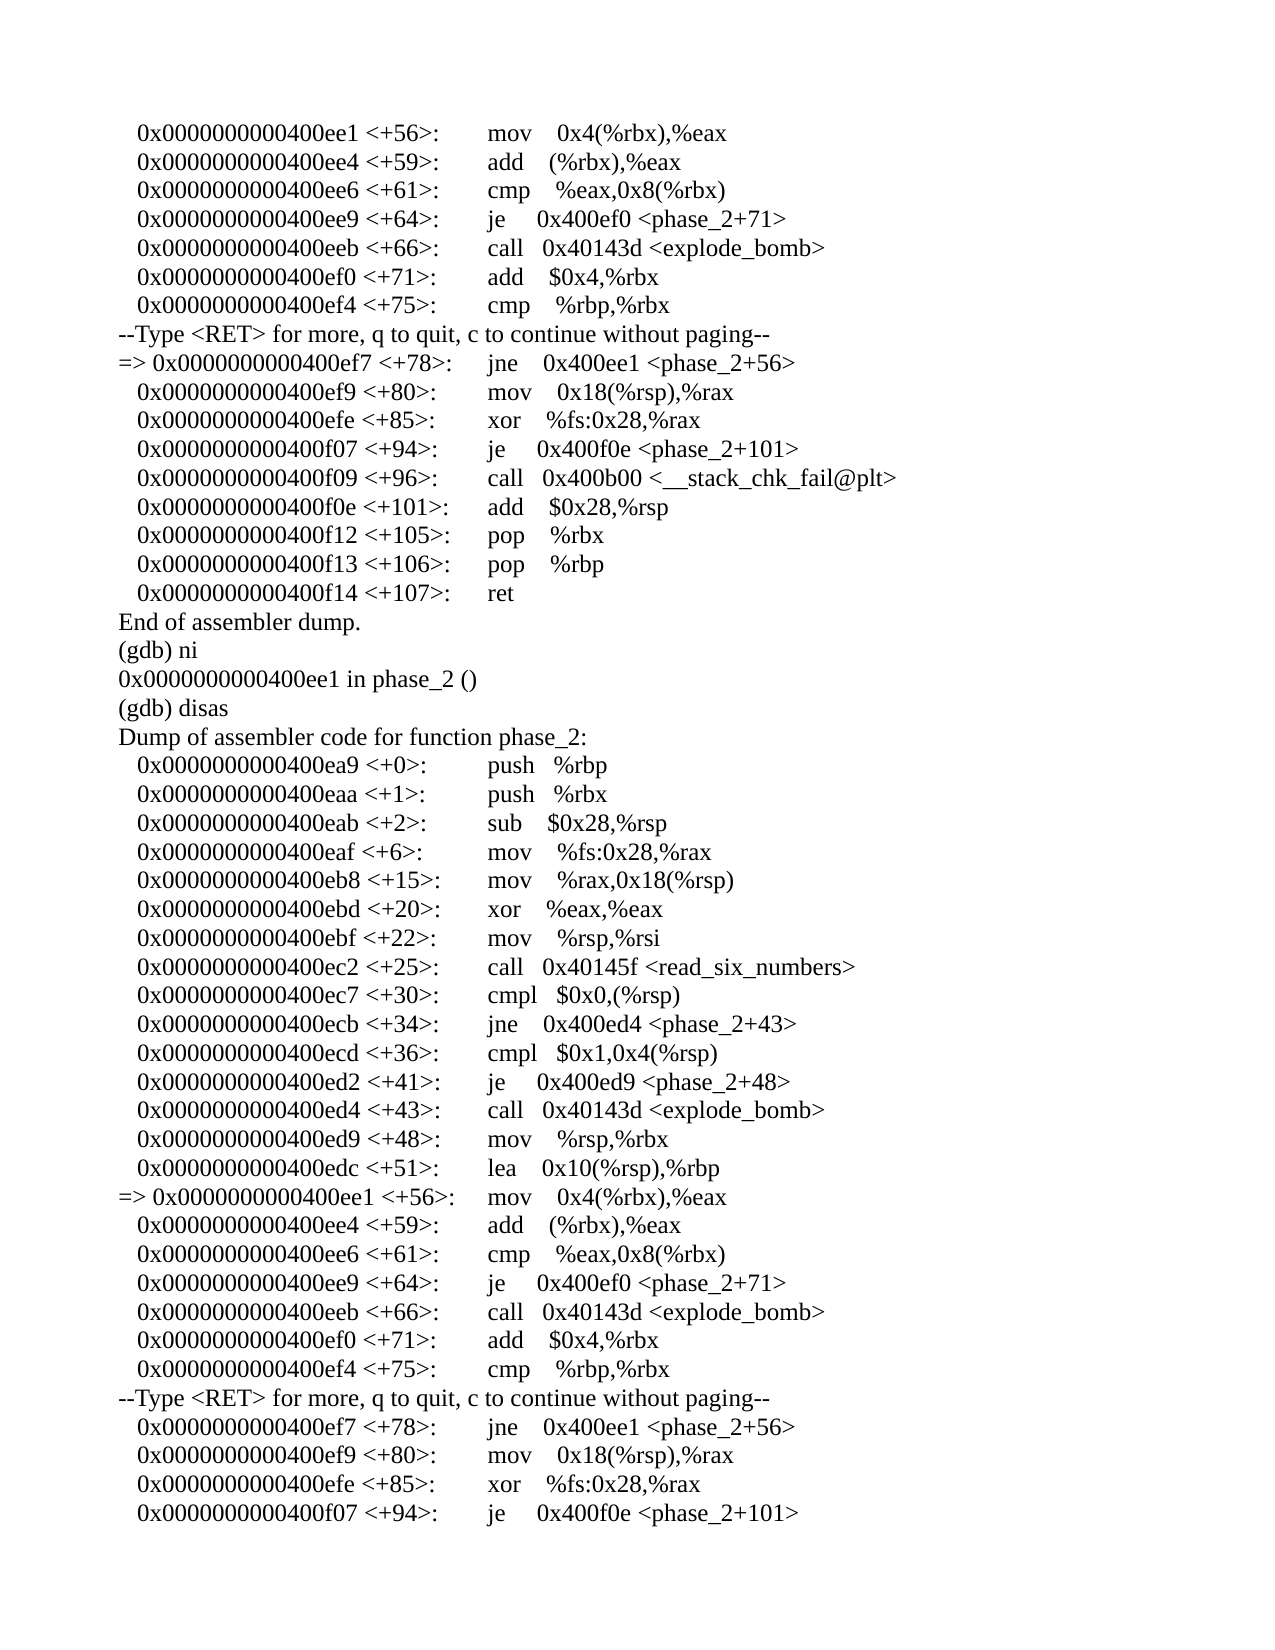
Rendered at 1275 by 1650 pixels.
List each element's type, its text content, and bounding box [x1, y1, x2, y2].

text (gdb) disas [118, 693, 1157, 722]
text 0x0000000000400ebd <+20>: xor %eax,%eax [118, 894, 1157, 923]
text 0x0000000000400ef0 <+71>: add $0x4,%rbx [118, 1326, 1157, 1354]
text 0x0000000000400ee1 <+56>: mov 0x4(%rbx),%eax [118, 118, 1157, 147]
text => 0x0000000000400ee1 <+56>: mov 0x4(%rbx),%eax [118, 1182, 1157, 1211]
text 0x0000000000400ee4 <+59>: add (%rbx),%eax [118, 1211, 1157, 1239]
text 0x0000000000400f14 <+107>: ret [118, 578, 1157, 607]
text 0x0000000000400f07 <+94>: je 0x400f0e <phase_2+101> [118, 1498, 1157, 1527]
text 0x0000000000400f13 <+106>: pop %rbp [118, 549, 1157, 578]
text 0x0000000000400f07 <+94>: je 0x400f0e <phase_2+101> [118, 434, 1157, 463]
text 0x0000000000400ed2 <+41>: je 0x400ed9 <phase_2+48> [118, 1067, 1157, 1096]
text 0x0000000000400ec7 <+30>: cmpl $0x0,(%rsp) [118, 981, 1157, 1009]
text 0x0000000000400eaa <+1>: push %rbx [118, 779, 1157, 808]
text 0x0000000000400f12 <+105>: pop %rbx [118, 521, 1157, 549]
text 0x0000000000400ee4 <+59>: add (%rbx),%eax [118, 147, 1157, 176]
text 0x0000000000400ea9 <+0>: push %rbp [118, 751, 1157, 779]
text 0x0000000000400ef4 <+75>: cmp %rbp,%rbx [118, 291, 1157, 319]
text 0x0000000000400ed9 <+48>: mov %rsp,%rbx [118, 1124, 1157, 1153]
text 0x0000000000400ef9 <+80>: mov 0x18(%rsp),%rax [118, 377, 1157, 406]
text 0x0000000000400ee1 in phase_2 () [118, 664, 1157, 693]
text --Type <RET> for more, q to quit, c to continue without paging-- [118, 319, 1157, 348]
text 0x0000000000400ed4 <+43>: call 0x40143d <explode_bomb> [118, 1096, 1157, 1124]
text => 0x0000000000400ef7 <+78>: jne 0x400ee1 <phase_2+56> [118, 348, 1157, 377]
text 0x0000000000400ecb <+34>: jne 0x400ed4 <phase_2+43> [118, 1009, 1157, 1038]
text 0x0000000000400ee6 <+61>: cmp %eax,0x8(%rbx) [118, 176, 1157, 204]
text 0x0000000000400ef9 <+80>: mov 0x18(%rsp),%rax [118, 1441, 1157, 1469]
text 0x0000000000400ee9 <+64>: je 0x400ef0 <phase_2+71> [118, 204, 1157, 233]
text 0x0000000000400ef7 <+78>: jne 0x400ee1 <phase_2+56> [118, 1412, 1157, 1441]
text 0x0000000000400ef0 <+71>: add $0x4,%rbx [118, 262, 1157, 291]
text 0x0000000000400eeb <+66>: call 0x40143d <explode_bomb> [118, 233, 1157, 262]
text 0x0000000000400ee6 <+61>: cmp %eax,0x8(%rbx) [118, 1239, 1157, 1268]
text 0x0000000000400f09 <+96>: call 0x400b00 <__stack_chk_fail@plt> [118, 463, 1157, 492]
text 0x0000000000400ecd <+36>: cmpl $0x1,0x4(%rsp) [118, 1038, 1157, 1067]
text 0x0000000000400ef4 <+75>: cmp %rbp,%rbx [118, 1354, 1157, 1383]
text 0x0000000000400efe <+85>: xor %fs:0x28,%rax [118, 1469, 1157, 1498]
text 0x0000000000400efe <+85>: xor %fs:0x28,%rax [118, 406, 1157, 434]
text 0x0000000000400ebf <+22>: mov %rsp,%rsi [118, 923, 1157, 952]
text 0x0000000000400eab <+2>: sub $0x28,%rsp [118, 808, 1157, 837]
text End of assembler dump. [118, 607, 1157, 636]
text 0x0000000000400ec2 <+25>: call 0x40145f <read_six_numbers> [118, 952, 1157, 981]
text 0x0000000000400eeb <+66>: call 0x40143d <explode_bomb> [118, 1297, 1157, 1326]
text (gdb) ni [118, 636, 1157, 664]
text Dump of assembler code for function phase_2: [118, 722, 1157, 751]
text 0x0000000000400eaf <+6>: mov %fs:0x28,%rax [118, 837, 1157, 866]
text --Type <RET> for more, q to quit, c to continue without paging-- [118, 1383, 1157, 1412]
text 0x0000000000400ee9 <+64>: je 0x400ef0 <phase_2+71> [118, 1268, 1157, 1297]
text 0x0000000000400eb8 <+15>: mov %rax,0x18(%rsp) [118, 866, 1157, 894]
text 0x0000000000400f0e <+101>: add $0x28,%rsp [118, 492, 1157, 521]
text 0x0000000000400edc <+51>: lea 0x10(%rsp),%rbp [118, 1153, 1157, 1182]
